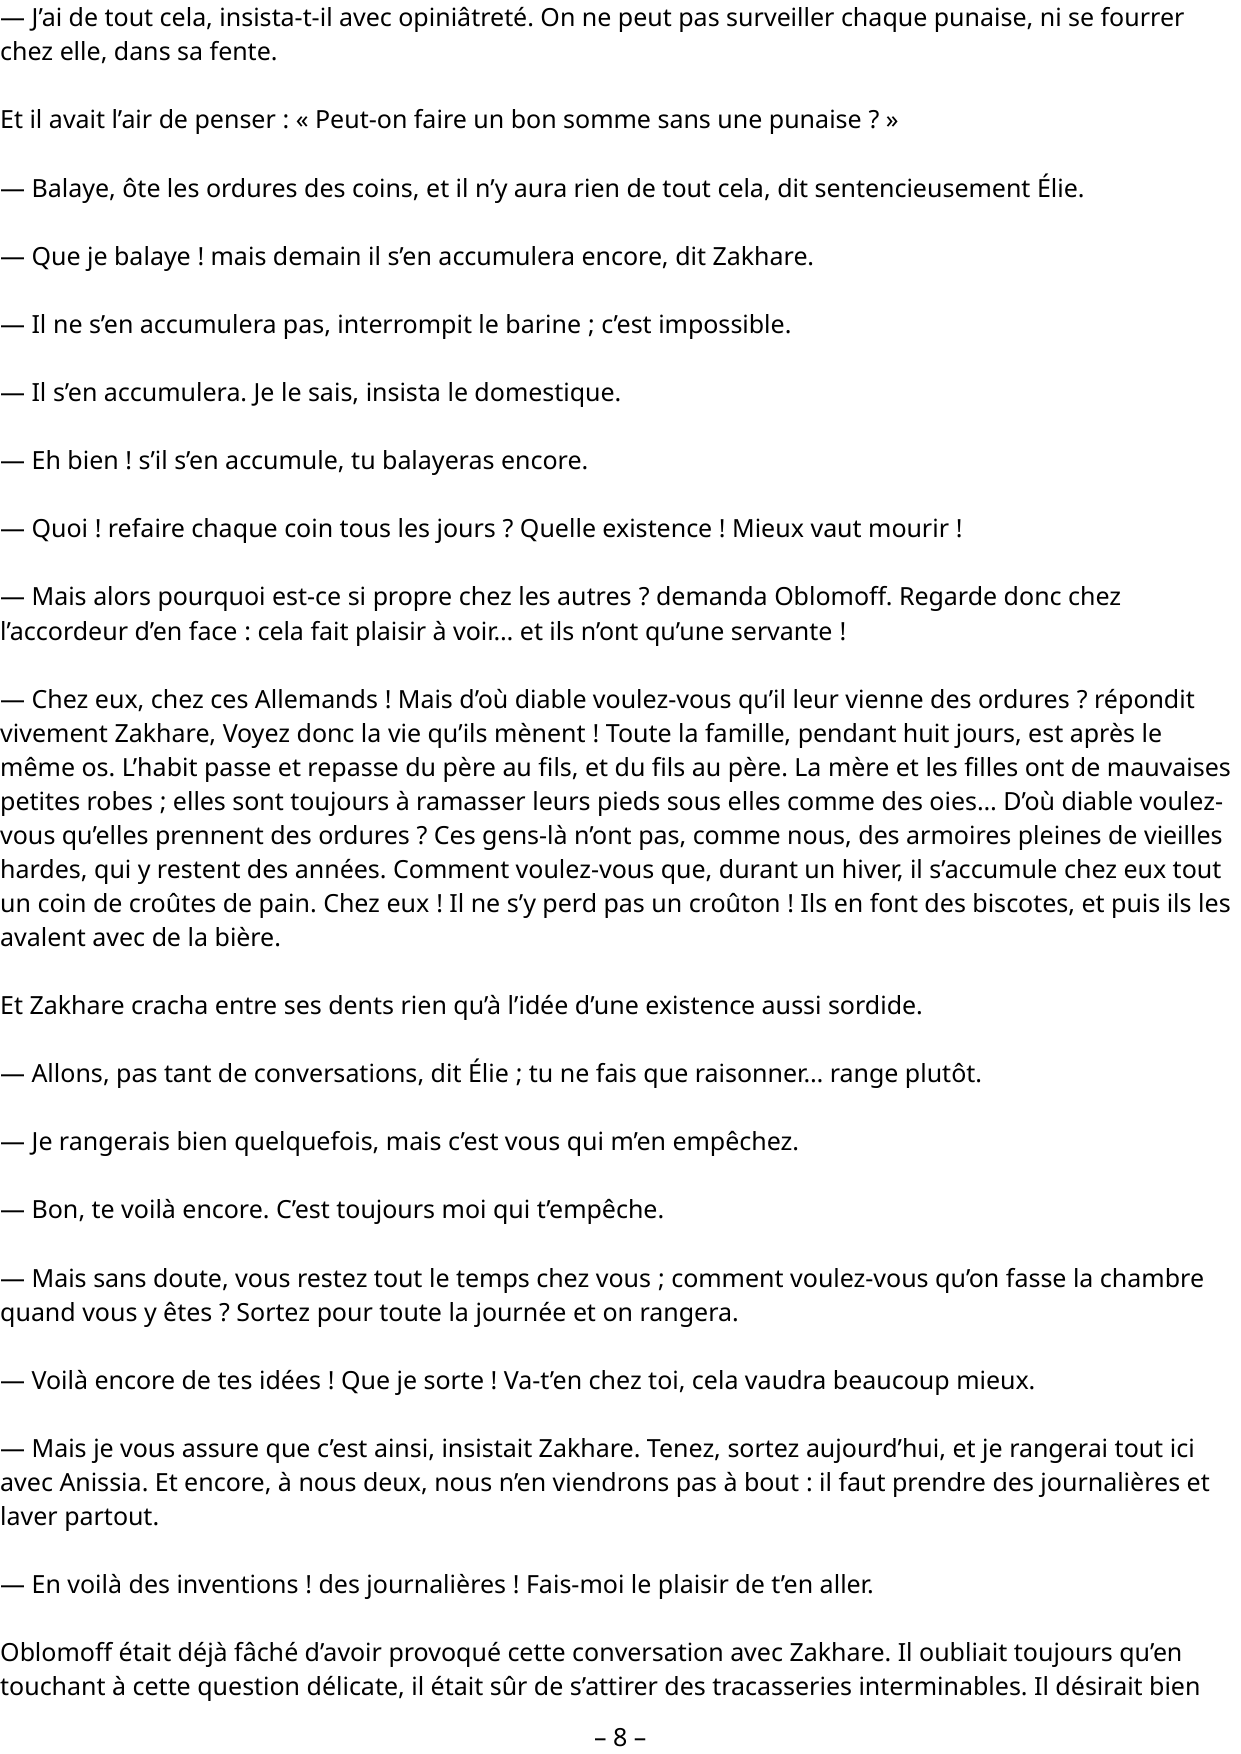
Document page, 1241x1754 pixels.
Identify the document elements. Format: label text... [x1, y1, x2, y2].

text — Mais sans doute, vous restez tout le temps chez vous ; comment voulez-vous qu’on fasse la chambre quand vous y êtes ? Sortez pour toute la journée et on rangera. [0, 1260, 1240, 1328]
text — Voilà encore de tes idées ! Que je sorte ! Va-t’en chez toi, cela vaudra beaucoup mieux. [0, 1362, 1240, 1397]
text — J’ai de tout cela, insista-t-il avec opiniâtreté. On ne peut pas surveiller chaque punaise, ni se fourrer chez elle, dans sa fente. [0, 0, 1240, 68]
text Oblomoff était déjà fâché d’avoir provoqué cette conversation avec Zakhare. Il oubliait toujours qu’en touchant à cette question délicate, il était sûr de s’attirer des tracasseries interminables. Il désirait bien [0, 1635, 1240, 1703]
text Et Zakhare cracha entre ses dents rien qu’à l’idée d’une existence aussi sordide. [0, 988, 1240, 1022]
text — Il ne s’en accumulera pas, interrompit le barine ; c’est impossible. [0, 307, 1240, 341]
text — Eh bien ! s’il s’en accumule, tu balayeras encore. [0, 443, 1240, 477]
text — En voilà des inventions ! des journalières ! Fais-moi le plaisir de t’en aller. [0, 1567, 1240, 1601]
text Et il avait l’air de penser : « Peut-on faire un bon somme sans une punaise ? » [0, 102, 1240, 136]
text — Mais je vous assure que c’est ainsi, insistait Zakhare. Tenez, sortez aujourd’hui, et je rangerai tout ici avec Anissia. Et encore, à nous deux, nous n’en viendrons pas à bout : il faut prendre des journalières et laver partout. [0, 1431, 1240, 1533]
text — Quoi ! refaire chaque coin tous les jours ? Quelle existence ! Mieux vaut mourir ! [0, 511, 1240, 545]
text — Que je balaye ! mais demain il s’en accumulera encore, dit Zakhare. [0, 238, 1240, 272]
text — Chez eux, chez ces Allemands ! Mais d’où diable voulez-vous qu’il leur vienne des ordures ? répondit vivement Zakhare, Voyez donc la vie qu’ils mènent ! Toute la famille, pendant huit jours, est après le même os. L’habit passe et repasse du père au fils, et du fils au père. La mère et les filles ont de mauvaises petites robes ; elles sont toujours à ramasser leurs pieds sous elles comme des oies… D’où diable voulez-vous qu’elles prennent des ordures ? Ces gens-là n’ont pas, comme nous, des armoires pleines de vieilles hardes, qui y restent des années. Comment voulez-vous que, durant un hiver, il s’accumule chez eux tout un coin de croûtes de pain. Chez eux ! Il ne s’y perd pas un croûton ! Ils en font des biscotes, et puis ils les avalent avec de la bière. [0, 681, 1240, 954]
text — Mais alors pourquoi est-ce si propre chez les autres ? demanda Oblomoff. Regarde donc chez l’accordeur d’en face : cela fait plaisir à voir… et ils n’ont qu’une servante ! [0, 579, 1240, 647]
text — Je rangerais bien quelquefois, mais c’est vous qui m’en empêchez. [0, 1124, 1240, 1158]
text — Allons, pas tant de conversations, dit Élie ; tu ne fais que raisonner… range plutôt. [0, 1056, 1240, 1090]
text — Balaye, ôte les ordures des coins, et il n’y aura rien de tout cela, dit sentencieusement Élie. [0, 170, 1240, 204]
text — Bon, te voilà encore. C’est toujours moi qui t’empêche. [0, 1192, 1240, 1226]
text — Il s’en accumulera. Je le sais, insista le domestique. [0, 375, 1240, 409]
